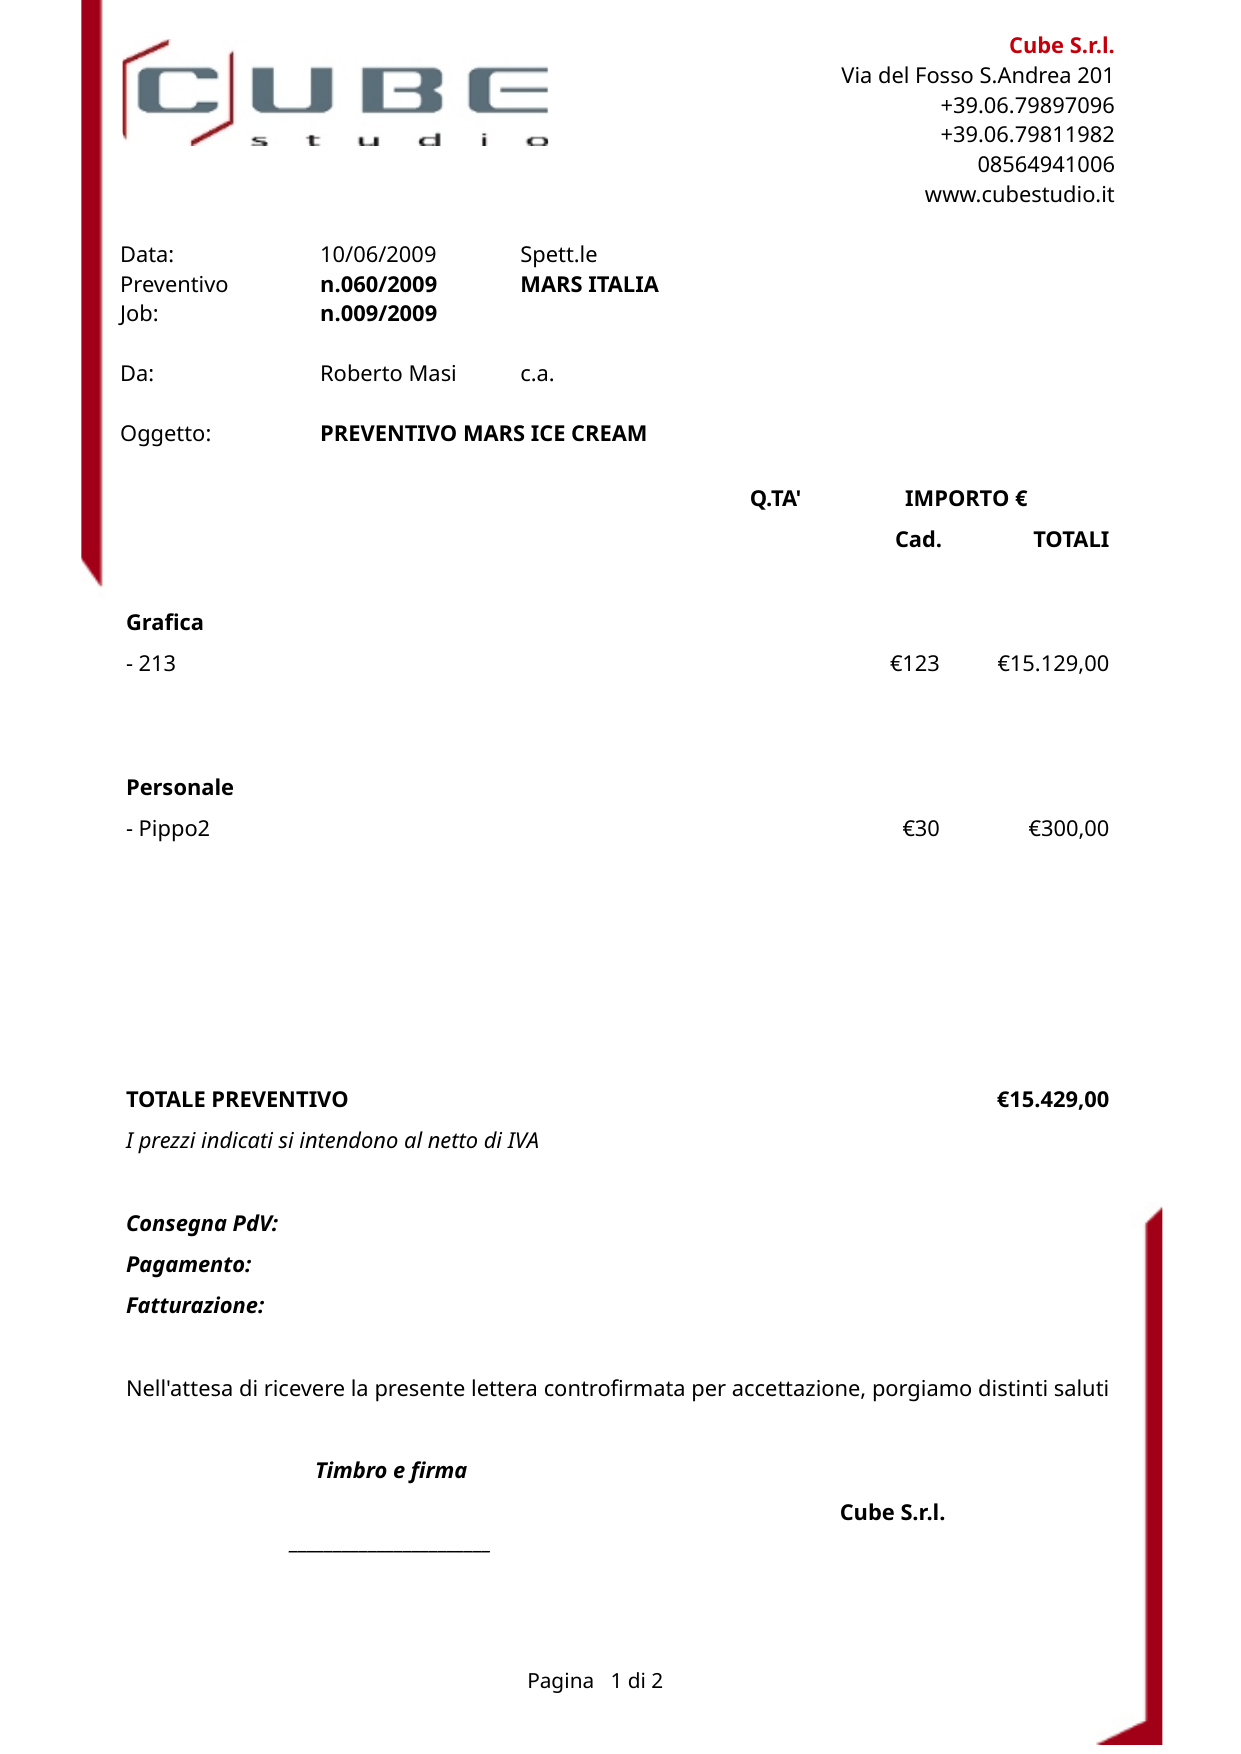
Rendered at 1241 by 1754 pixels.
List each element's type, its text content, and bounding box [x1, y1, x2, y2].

table_cell [955, 1326, 1095, 1367]
table_cell [720, 358, 1121, 388]
table_cell TOTALI [953, 519, 1121, 560]
table_header Spett.le [520, 239, 720, 268]
table_cell [955, 1161, 1121, 1202]
table_cell - 213 [120, 642, 739, 683]
table_cell [120, 684, 1121, 725]
table_cell Grafica [120, 601, 1121, 642]
table_cell Pagamento: [120, 1243, 300, 1284]
table_cell [120, 328, 320, 358]
table_cell _______________________ [120, 1491, 670, 1576]
table_cell [920, 328, 1121, 358]
table_cell n.009/2009 [320, 298, 520, 328]
table_cell [953, 890, 1121, 931]
table_header [920, 239, 1121, 268]
table_cell n.060/2009 [320, 269, 520, 298]
table_cell Job: [120, 298, 320, 328]
picture [122, 39, 549, 146]
table_cell [120, 1018, 953, 1063]
table_cell €30 [815, 807, 951, 848]
table_cell [120, 931, 953, 977]
table_cell Consegna PdV: [120, 1202, 300, 1243]
table_cell [720, 328, 920, 358]
table_cell [300, 1202, 1095, 1243]
table_cell Oggetto: [120, 418, 320, 447]
table_cell [300, 1243, 1095, 1284]
table_cell Timbro e firma [120, 1450, 670, 1491]
table_cell Personale [120, 766, 1121, 807]
table_cell [120, 977, 953, 1018]
table_cell [453, 519, 739, 560]
table_cell [120, 890, 953, 931]
table_cell [120, 519, 286, 560]
table_header €15.429,00 [955, 1078, 1121, 1119]
table_cell [520, 298, 720, 328]
picture [81, 0, 107, 599]
table_header TOTALE PREVENTIVO [120, 1078, 955, 1119]
table_cell [120, 388, 320, 417]
table_cell MARS ITALIA [520, 269, 1121, 298]
table_cell [120, 725, 1121, 766]
table_cell Preventivo [120, 269, 320, 298]
table_cell [720, 298, 920, 328]
table_cell Cad. [818, 519, 953, 560]
table_cell [720, 388, 920, 417]
table_cell [520, 328, 720, 358]
table_cell I prezzi indicati si intendono al netto di IVA [120, 1120, 955, 1161]
table_cell [300, 1285, 1095, 1326]
table_header [286, 477, 453, 518]
table_cell [120, 1161, 300, 1202]
table_header Data: [120, 239, 320, 268]
table_cell c.a. [520, 358, 720, 388]
table_cell [739, 519, 817, 560]
table_header [453, 477, 739, 518]
table_cell Da: [120, 358, 320, 388]
table_header [720, 239, 920, 268]
table_header 10/06/2009 [320, 239, 520, 268]
table_cell Roberto Masi [320, 358, 520, 388]
table_cell [120, 849, 1121, 890]
table_cell €15.129,00 [951, 642, 1121, 683]
table_cell - Pippo2 [120, 807, 739, 848]
table_cell PREVENTIVO MARS ICE CREAM [320, 418, 1121, 447]
table_cell [677, 1326, 955, 1367]
picture [1095, 1202, 1163, 1745]
table_cell €300,00 [951, 807, 1121, 848]
table_cell [120, 1408, 1095, 1449]
table_cell [739, 807, 815, 848]
table_cell [953, 931, 1121, 977]
table_cell [670, 1450, 1095, 1491]
table_header [120, 477, 286, 518]
table_cell [320, 328, 520, 358]
table_cell [920, 388, 1121, 417]
table_cell [120, 560, 1121, 601]
table_cell Nell'attesa di ricevere la presente lettera controfirmata per accettazione, porgiamo distinti saluti [120, 1367, 1095, 1408]
table_cell [953, 977, 1121, 1018]
table_cell [955, 1120, 1121, 1161]
table_cell [520, 388, 720, 417]
table_cell [300, 1326, 677, 1367]
table_cell [120, 1326, 300, 1367]
table_cell [320, 388, 520, 417]
table_header IMPORTO € [818, 477, 1121, 518]
table_header Q.TA' [739, 477, 817, 518]
table_cell [300, 1161, 677, 1202]
table_cell [739, 642, 815, 683]
table_cell Cube S.r.l. [670, 1491, 1095, 1576]
table_cell [953, 1018, 1121, 1063]
table_cell [286, 519, 453, 560]
table_cell [920, 298, 1121, 328]
table_cell €123 [815, 642, 951, 683]
table_cell [677, 1161, 955, 1202]
table_cell Fatturazione: [120, 1285, 300, 1326]
